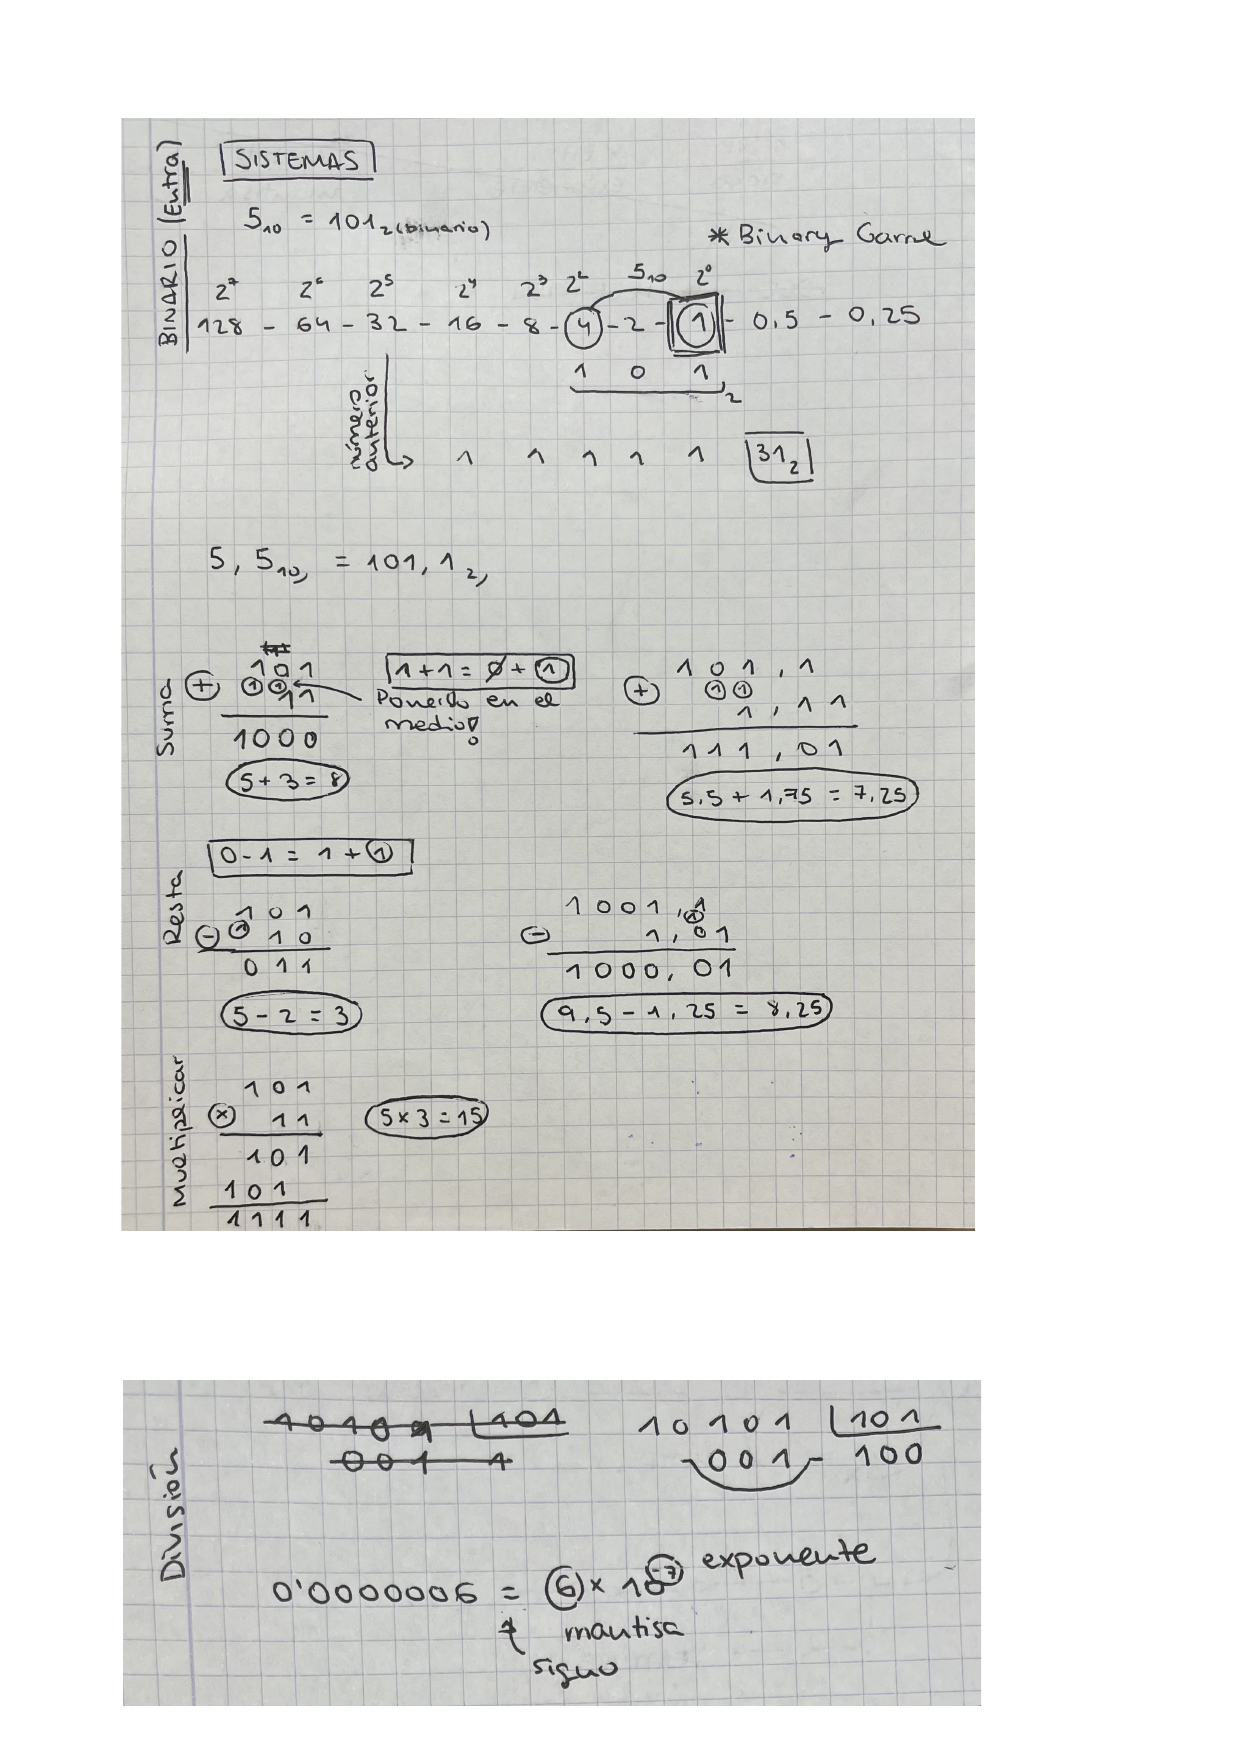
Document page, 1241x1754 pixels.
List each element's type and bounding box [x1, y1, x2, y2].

picture [121, 118, 975, 1231]
picture [123, 1380, 982, 1706]
